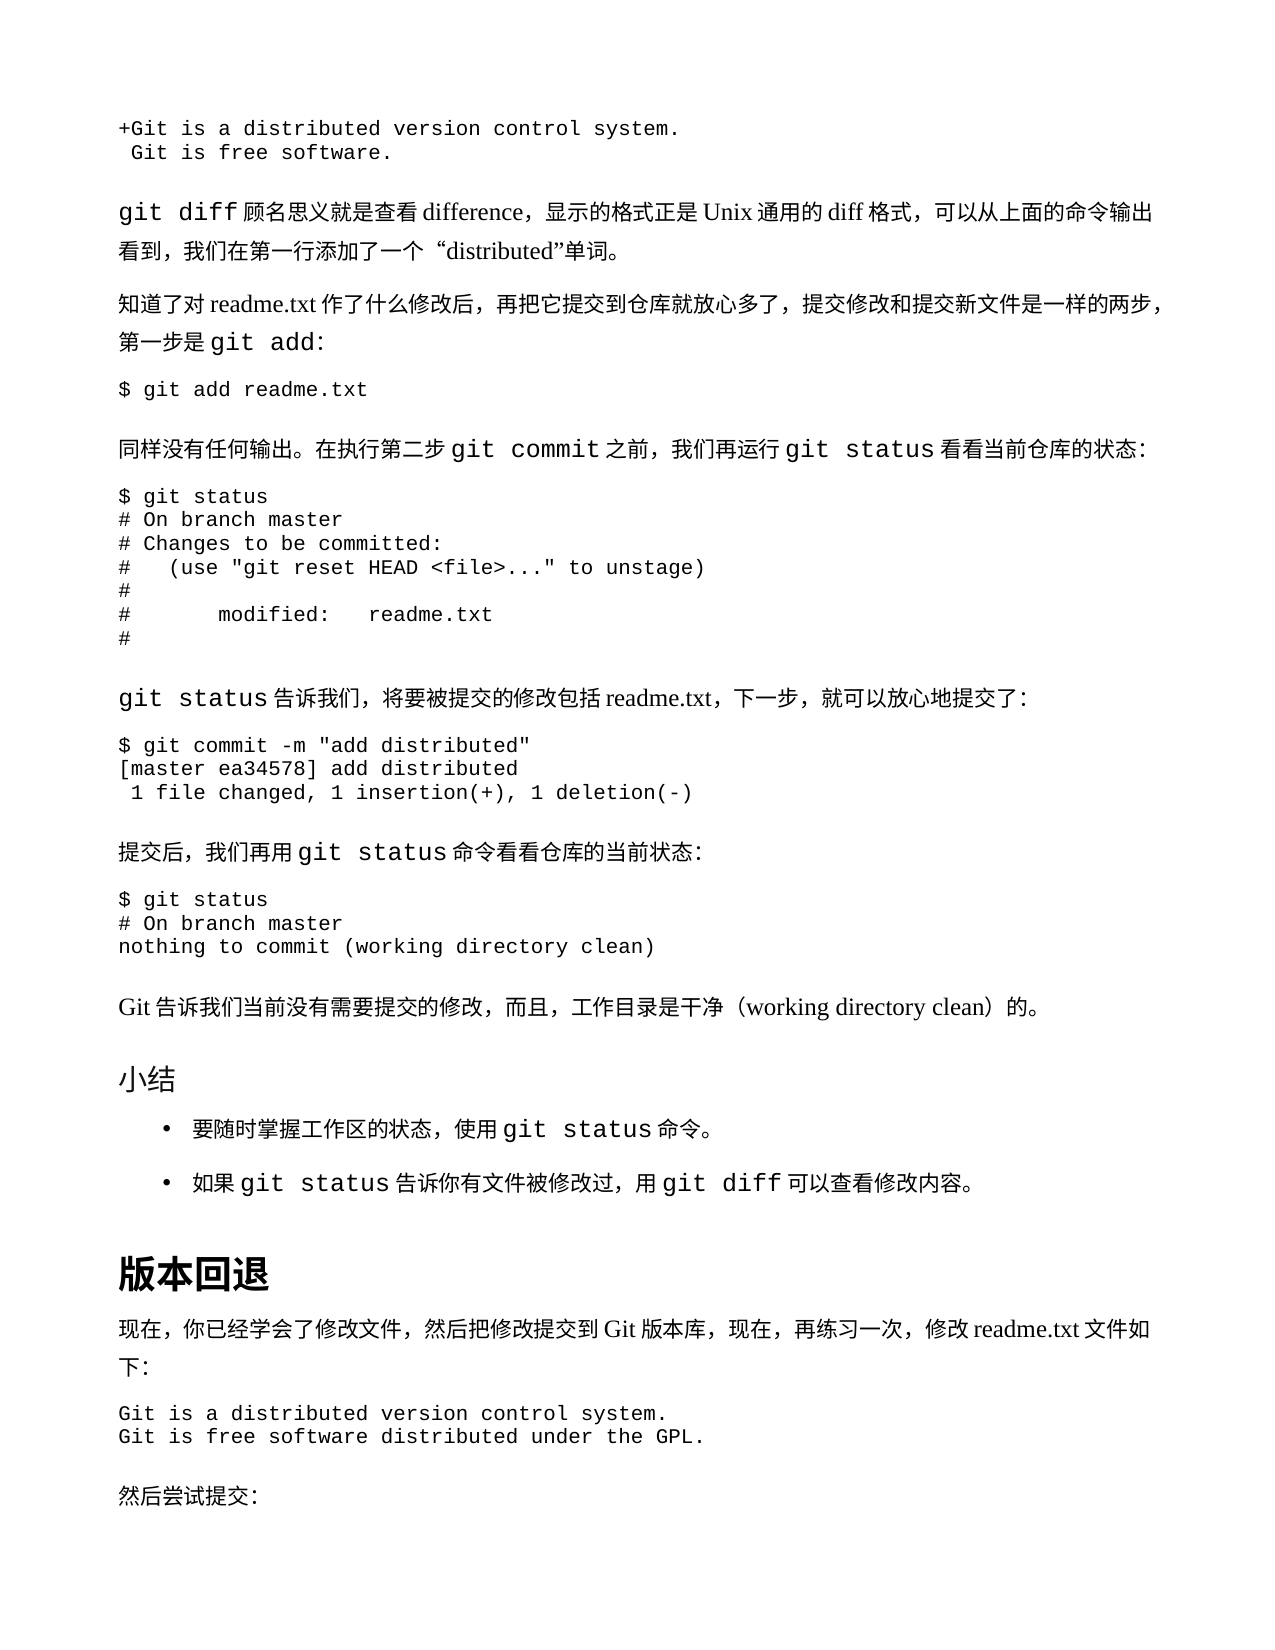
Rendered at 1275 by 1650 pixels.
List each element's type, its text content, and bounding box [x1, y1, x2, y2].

text Git is a distributed version control system. [118, 1402, 1157, 1426]
text 1 file changed, 1 insertion(+), 1 deletion(-) [118, 782, 1157, 806]
text # Changes to be committed: [118, 533, 1157, 557]
text +Git is a distributed version control system. [118, 118, 1157, 142]
text 现在，你已经学会了修改文件，然后把修改提交到Git版本库，现在，再练习一次，修改readme.txt文件如下： [118, 1312, 1157, 1382]
subtitle 小结 [118, 1057, 1157, 1099]
text Git is free software distributed under the GPL. [118, 1426, 1157, 1450]
text nothing to commit (working directory clean) [118, 937, 1157, 960]
text # modified: readme.txt [118, 604, 1157, 628]
text git status告诉我们，将要被提交的修改包括readme.txt，下一步，就可以放心地提交了： [118, 681, 1157, 714]
text # On branch master [118, 913, 1157, 937]
text $ git status [118, 889, 1157, 913]
text # (use "git reset HEAD <file>..." to unstage) [118, 557, 1157, 580]
text 然后尝试提交： [118, 1479, 1157, 1511]
text $ git commit -m "add distributed" [118, 735, 1157, 758]
text 同样没有任何输出。在执行第二步git commit之前，我们再运行git status看看当前仓库的状态： [118, 432, 1157, 464]
list 如果git status告诉你有文件被修改过，用git diff可以查看修改内容。 [162, 1166, 1157, 1198]
text # On branch master [118, 509, 1157, 533]
text $ git add readme.txt [118, 378, 1157, 402]
text Git is free software. [118, 142, 1157, 165]
text Git告诉我们当前没有需要提交的修改，而且，工作目录是干净（working directory clean）的。 [118, 990, 1157, 1021]
text $ git status [118, 486, 1157, 509]
text 提交后，我们再用git status命令看看仓库的当前状态： [118, 835, 1157, 868]
text # [118, 580, 1157, 604]
text git diff顾名思义就是查看difference，显示的格式正是Unix通用的diff格式，可以从上面的命令输出看到，我们在第一行添加了一个“distributed”单词。 [118, 195, 1157, 266]
text # [118, 628, 1157, 651]
text [master ea34578] add distributed [118, 758, 1157, 782]
list 要随时掌握工作区的状态，使用git status命令。 [162, 1112, 1157, 1144]
text 知道了对readme.txt作了什么修改后，再把它提交到仓库就放心多了，提交修改和提交新文件是一样的两步，第一步是git add： [118, 287, 1157, 357]
subtitle 版本回退 [118, 1245, 1157, 1299]
